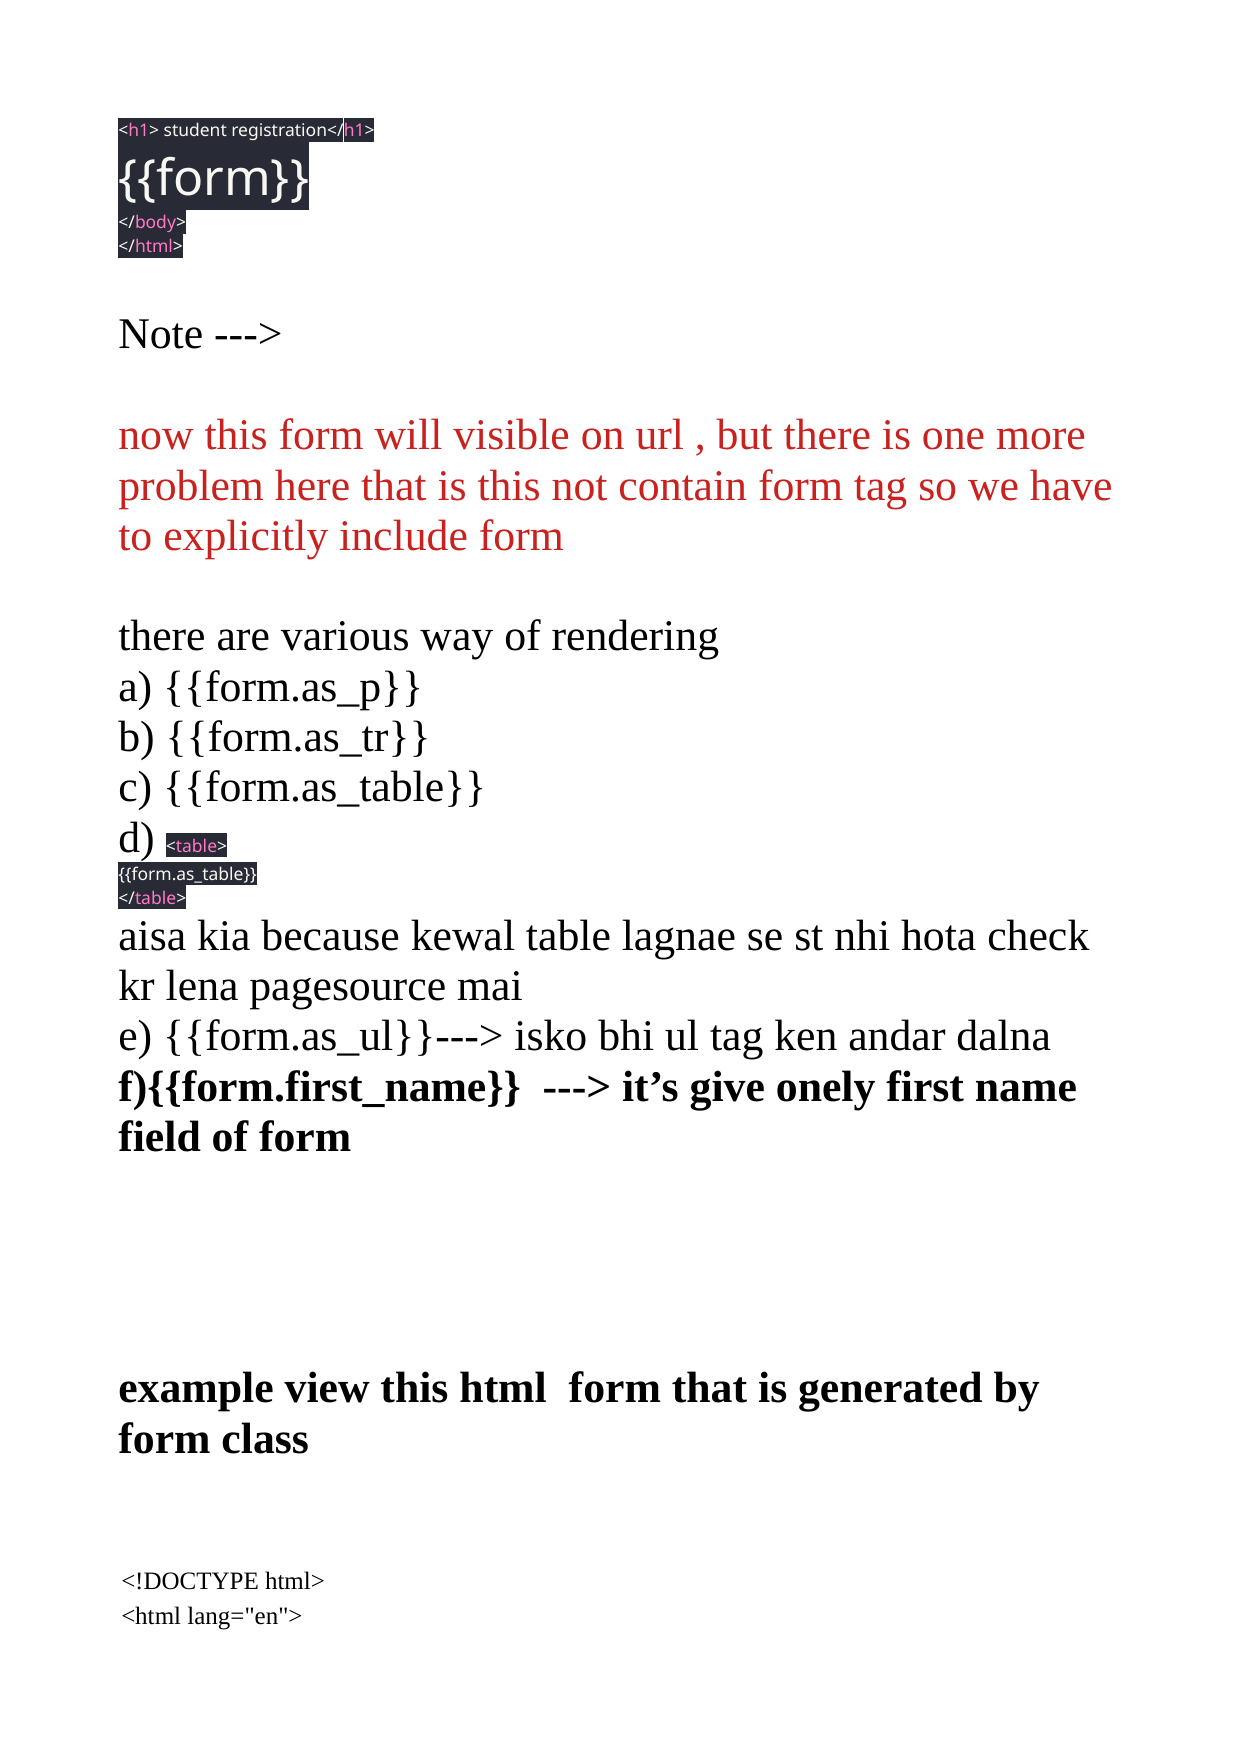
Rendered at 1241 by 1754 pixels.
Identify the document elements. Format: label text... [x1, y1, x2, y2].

text {{form.as_table}} [118, 862, 1122, 885]
text b) {{form.as_tr}} [118, 711, 1122, 761]
table_cell <html lang="en"> [118, 1598, 924, 1632]
text e) {{form.as_ul}}---> isko bhi ul tag ken andar dalna [118, 1010, 1122, 1060]
text {{form}} [118, 142, 1122, 210]
text a) {{form.as_p}} [118, 660, 1122, 711]
text <h1> student registration</h1> [118, 118, 1122, 142]
text </html> [118, 234, 1122, 258]
table_header <!DOCTYPE html> [118, 1563, 924, 1598]
text now this form will visible on url , but there is one more problem here that is this not contain form tag so we have to explicitly include form [118, 409, 1122, 560]
text Note ---> [118, 308, 1122, 358]
text aisa kia because kewal table lagnae se st nhi hota check kr lena pagesource mai [118, 909, 1122, 1010]
text c) {{form.as_table}} [118, 761, 1122, 811]
text </body> [118, 210, 1122, 234]
text d) <table> [118, 811, 1122, 862]
text f){{form.first_name}} ---> it’s give onely first name field of form [118, 1060, 1122, 1161]
text </table> [118, 885, 1122, 909]
text example view this html form that is generated by form class [118, 1362, 1122, 1463]
text there are various way of rendering [118, 610, 1122, 660]
